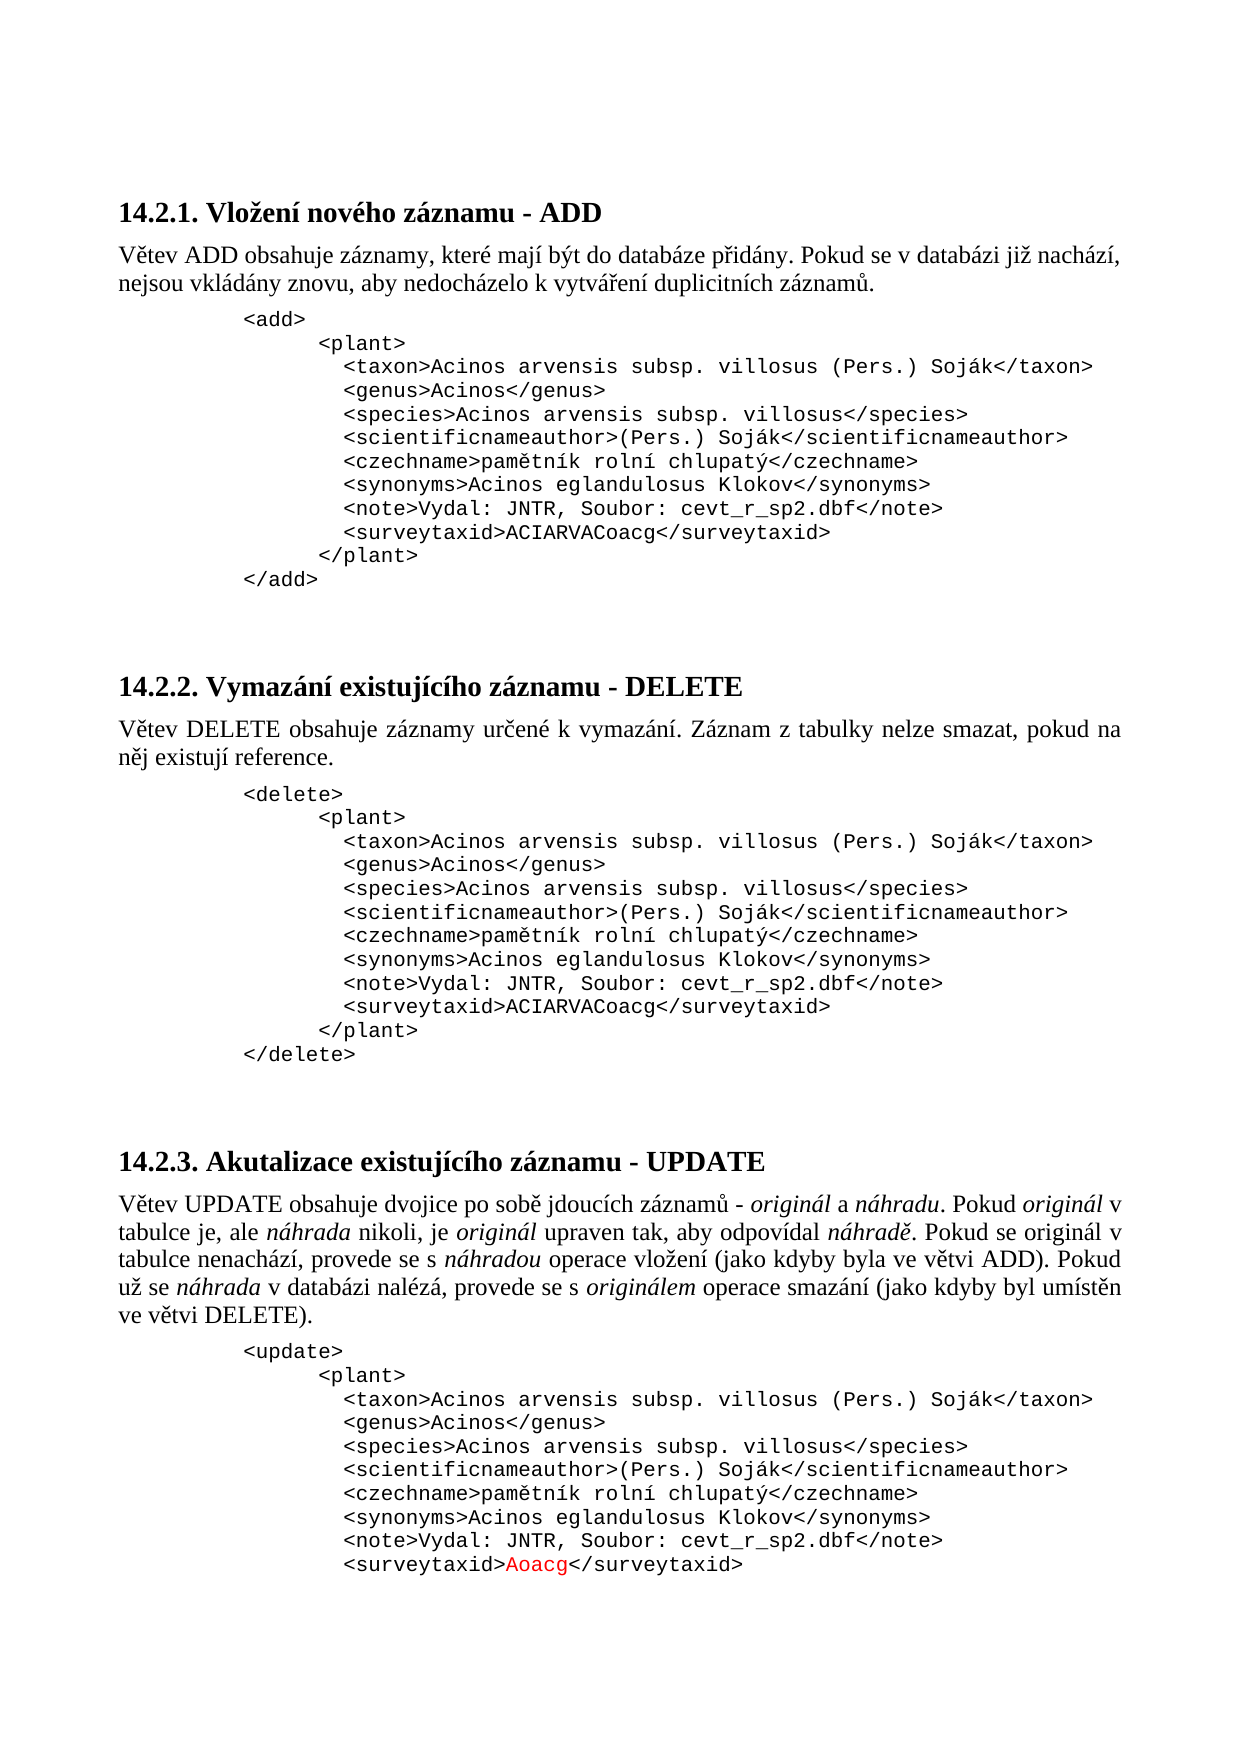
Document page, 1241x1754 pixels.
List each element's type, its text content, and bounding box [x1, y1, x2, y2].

text <taxon>Acinos arvensis subsp. villosus (Pers.) Soják</taxon> [118, 356, 1122, 380]
text <update> [118, 1341, 1122, 1365]
text <scientificnameauthor>(Pers.) Soják</scientificnameauthor> [118, 902, 1122, 925]
subtitle 14.2.2. Vymazání existujícího záznamu - DELETE [118, 671, 1122, 703]
text <taxon>Acinos arvensis subsp. villosus (Pers.) Soják</taxon> [118, 831, 1122, 854]
text </add> [118, 569, 1122, 593]
text <note>Vydal: JNTR, Soubor: cevt_r_sp2.dbf</note> [118, 973, 1122, 996]
text <surveytaxid>ACIARVACoacg</surveytaxid> [118, 522, 1122, 545]
text <czechname>pamětník rolní chlupatý</czechname> [118, 925, 1122, 949]
text <delete> [118, 783, 1122, 807]
text <czechname>pamětník rolní chlupatý</czechname> [118, 451, 1122, 474]
text <species>Acinos arvensis subsp. villosus</species> [118, 878, 1122, 902]
text <czechname>pamětník rolní chlupatý</czechname> [118, 1483, 1122, 1507]
text <note>Vydal: JNTR, Soubor: cevt_r_sp2.dbf</note> [118, 498, 1122, 522]
text <synonyms>Acinos eglandulosus Klokov</synonyms> [118, 949, 1122, 973]
text </plant> [118, 545, 1122, 569]
text <add> [118, 309, 1122, 333]
text <synonyms>Acinos eglandulosus Klokov</synonyms> [118, 1507, 1122, 1530]
text <plant> [118, 807, 1122, 831]
text <note>Vydal: JNTR, Soubor: cevt_r_sp2.dbf</note> [118, 1530, 1122, 1554]
text <scientificnameauthor>(Pers.) Soják</scientificnameauthor> [118, 1459, 1122, 1483]
text <genus>Acinos</genus> [118, 380, 1122, 403]
text <species>Acinos arvensis subsp. villosus</species> [118, 1436, 1122, 1459]
text Větev ADD obsahuje záznamy, které mají být do databáze přidány. Pokud se v databázi již nachází, nejsou vkládány znovu, aby nedocházelo k vytváření duplicitních záznamů. [118, 241, 1122, 296]
text <scientificnameauthor>(Pers.) Soják</scientificnameauthor> [118, 427, 1122, 451]
text <genus>Acinos</genus> [118, 1412, 1122, 1436]
text </delete> [118, 1044, 1122, 1067]
text </plant> [118, 1020, 1122, 1044]
text <plant> [118, 333, 1122, 356]
subtitle 14.2.3. Akutalizace existujícího záznamu - UPDATE [118, 1145, 1122, 1178]
text Větev UPDATE obsahuje dvojice po sobě jdoucích záznamů - originál a náhradu. Pokud originál v tabulce je, ale náhrada nikoli, je originál upraven tak, aby odpovídal náhradě. Pokud se originál v tabulce nenachází, provede se s náhradou operace vložení (jako kdyby byla ve větvi ADD). Pokud už se náhrada v databázi nalézá, provede se s originálem operace smazání (jako kdyby byl umístěn ve větvi DELETE). [118, 1190, 1122, 1329]
text <plant> [118, 1365, 1122, 1388]
text <species>Acinos arvensis subsp. villosus</species> [118, 403, 1122, 427]
subtitle 14.2.1. Vložení nového záznamu - ADD [118, 196, 1122, 228]
text <genus>Acinos</genus> [118, 854, 1122, 878]
text <synonyms>Acinos eglandulosus Klokov</synonyms> [118, 474, 1122, 498]
text Větev DELETE obsahuje záznamy určené k vymazání. Záznam z tabulky nelze smazat, pokud na něj existují reference. [118, 716, 1122, 771]
text <surveytaxid>ACIARVACoacg</surveytaxid> [118, 996, 1122, 1020]
text <surveytaxid>Aoacg</surveytaxid> [118, 1554, 1122, 1578]
text <taxon>Acinos arvensis subsp. villosus (Pers.) Soják</taxon> [118, 1388, 1122, 1412]
